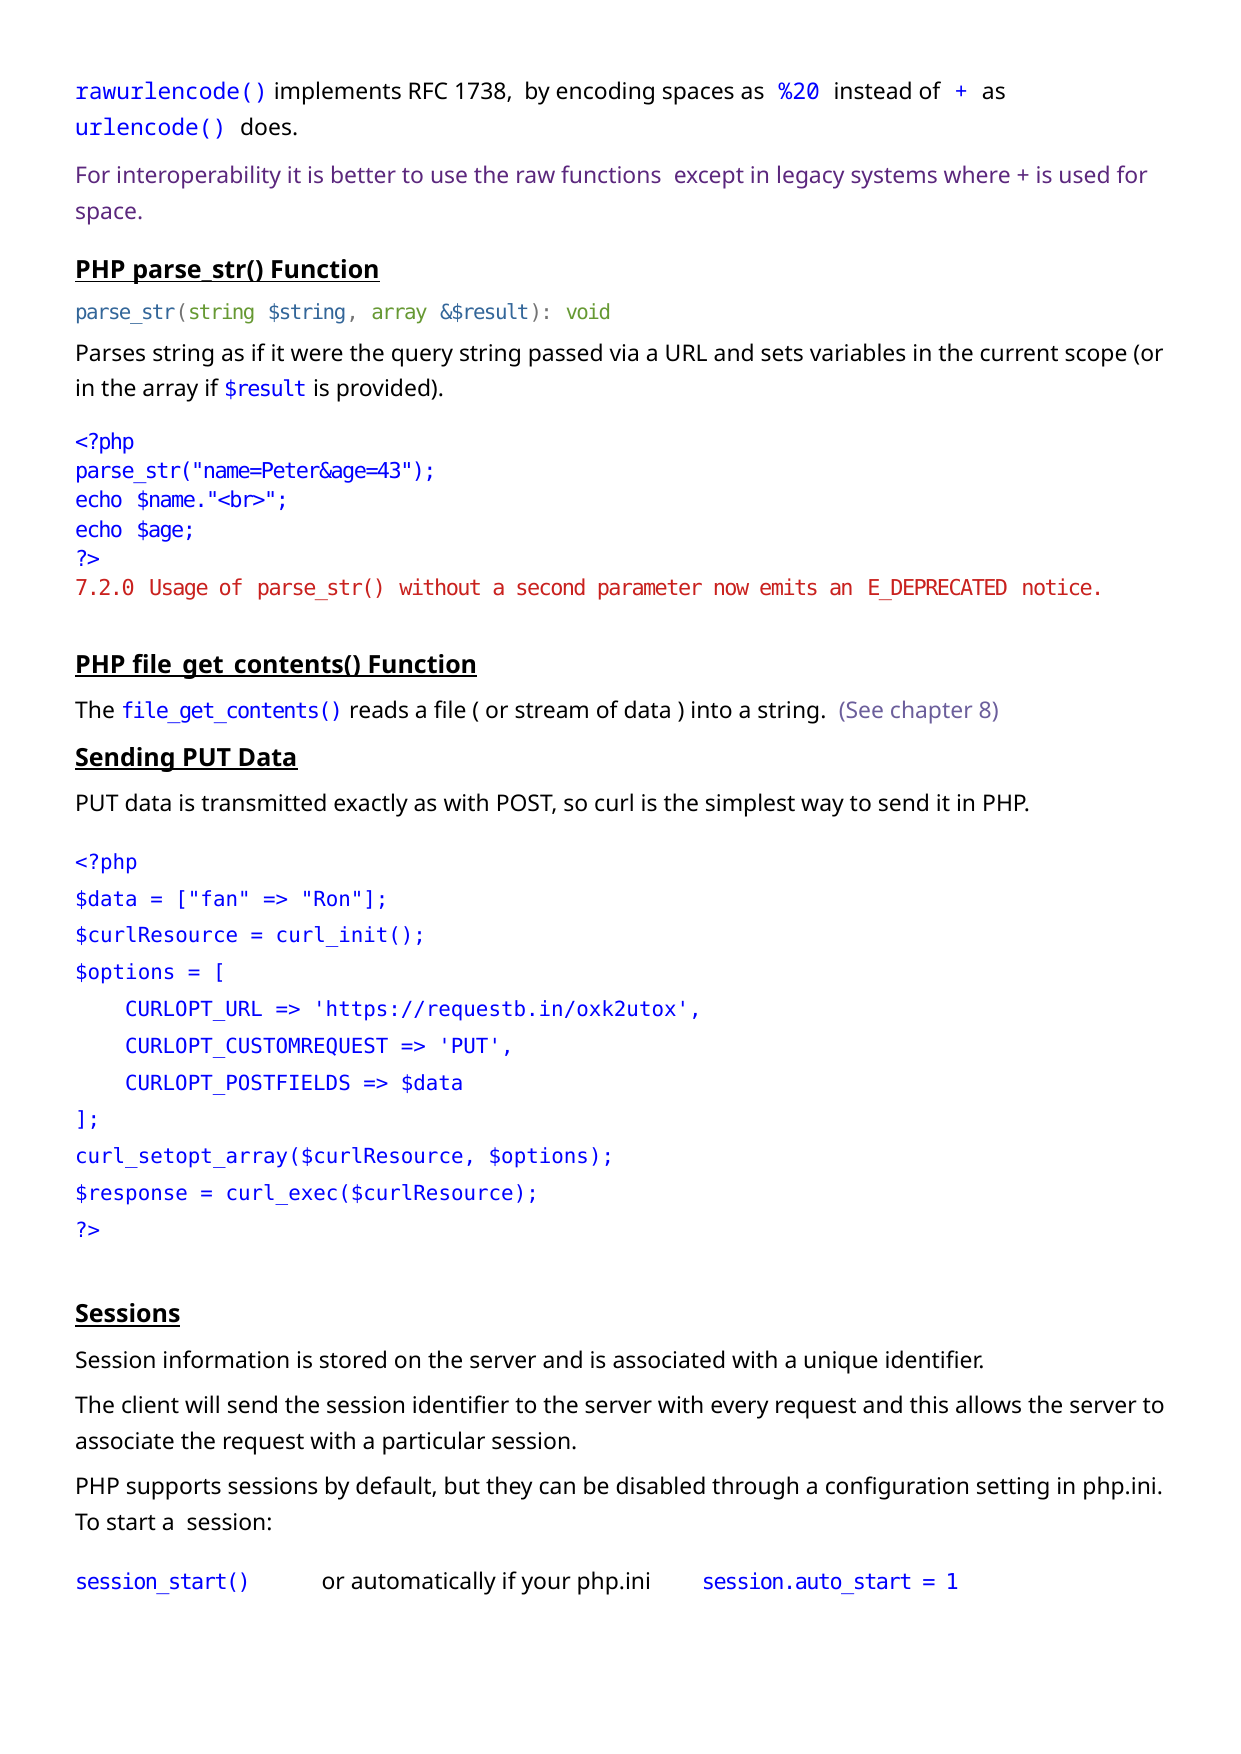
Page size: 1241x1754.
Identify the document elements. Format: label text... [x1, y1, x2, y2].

text PHP supports sessions by default, but they can be disabled through a configuration setting in php.ini. [75, 1470, 1166, 1501]
text rawurlencode() implements RFC 1738, by encoding spaces as %20 instead of + as urlencode() does. [75, 75, 1166, 142]
text PUT data is transmitted exactly as with POST, so curl is the simplest way to send it in PHP. [75, 787, 1166, 818]
text CURLOPT_CUSTOMREQUEST => 'PUT', [75, 1034, 1166, 1058]
text The client will send the session identifier to the server with every request and this allows the server to associate the request with a particular session. [75, 1389, 1166, 1456]
text For interoperability it is better to use the raw functions except in legacy systems where + is used for space. [75, 159, 1166, 226]
text CURLOPT_POSTFIELDS => $data [75, 1071, 1166, 1095]
text The file_get_contents() reads a file ( or stream of data ) into a string. (See chapter 8) [75, 694, 1166, 726]
text $options = [ [75, 960, 1166, 984]
subtitle PHP file_get_contents() Function [75, 646, 1166, 680]
text ?> [75, 1218, 1166, 1242]
text ]; [75, 1107, 1166, 1132]
text Session information is stored on the server and is associated with a unique identifier. [75, 1344, 1166, 1375]
text $curlResource = curl_init(); [75, 923, 1166, 948]
text $data = ["fan" => "Ron"]; [75, 887, 1166, 911]
text CURLOPT_URL => 'https://requestb.in/oxk2utox', [75, 997, 1166, 1021]
text $response = curl_exec($curlResource); [75, 1181, 1166, 1205]
text To start a session: [75, 1506, 1166, 1537]
text Sending PUT Data [75, 739, 1166, 773]
subtitle PHP parse_str() Function [75, 252, 1166, 286]
text session_start() or automatically if your php.ini session.auto_start = 1 [75, 1565, 1166, 1596]
text parse_str(string $string, array &$result): void [75, 300, 1166, 324]
text 7.2.0 Usage of parse_str() without a second parameter now emits an E_DEPRECATED notice. [75, 575, 1166, 601]
text <?php [75, 850, 1166, 874]
text curl_setopt_array($curlResource, $options); [75, 1144, 1166, 1168]
text <?php parse_str("name=Peter&age=43"); echo $name."<br>"; echo $age; ?> [75, 429, 1166, 572]
text Sessions [75, 1296, 1166, 1330]
text Parses string as if it were the query string passed via a URL and sets variables in the current scope (or in the array if $result is provided). [75, 336, 1166, 404]
